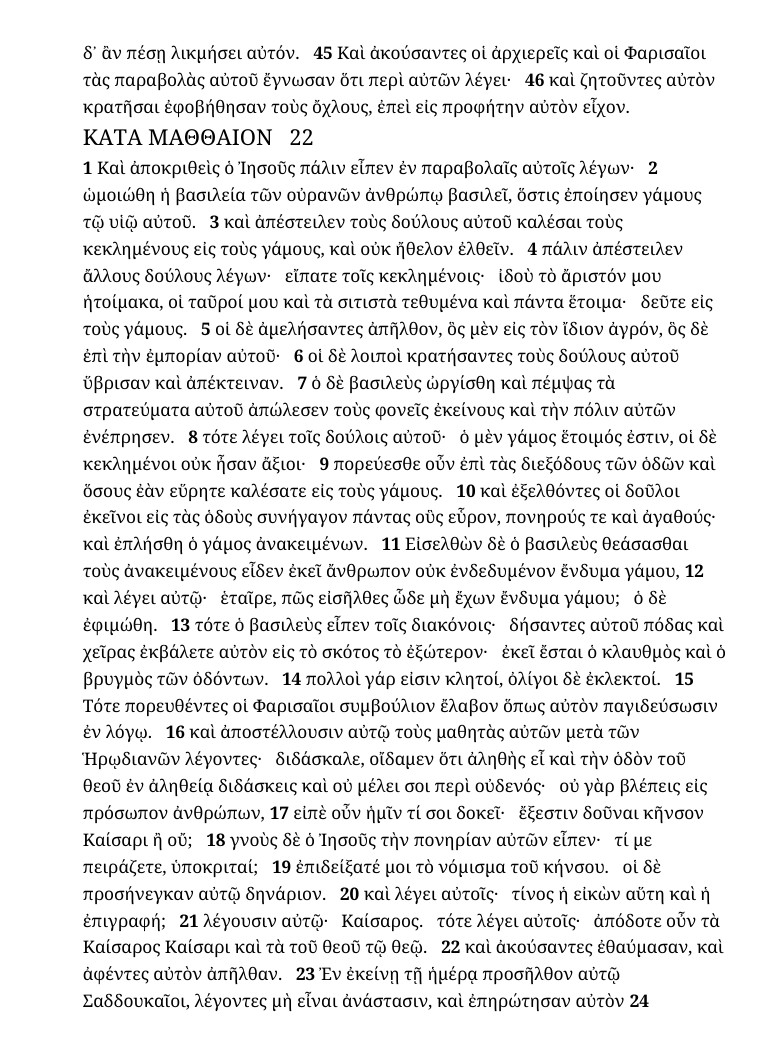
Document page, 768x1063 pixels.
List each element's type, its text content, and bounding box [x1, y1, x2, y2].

text 1 Καὶ ἀποκριθεὶς ὁ Ἰησοῦς πάλιν εἶπεν ἐν παραβολαῖς αὐτοῖς λέγων· 2 ὡμοιώθη ἡ βασιλεία τῶν οὐρανῶν ἀνθρώπῳ βασιλεῖ, ὅστις ἐποίησεν γάμους τῷ υἱῷ αὐτοῦ. 3 καὶ ἀπέστειλεν τοὺς δούλους αὐτοῦ καλέσαι τοὺς κεκλημένους εἰς τοὺς γάμους, καὶ οὐκ ἤθελον ἐλθεῖν. 4 πάλιν ἀπέστειλεν ἄλλους δούλους λέγων· εἴπατε τοῖς κεκλημένοις· ἰδοὺ τὸ ἄριστόν μου ἡτοίμακα, οἱ ταῦροί μου καὶ τὰ σιτιστὰ τεθυμένα καὶ πάντα ἕτοιμα· δεῦτε εἰς τοὺς γάμους. 5 οἱ δὲ ἀμελήσαντες ἀπῆλθον, ὃς μὲν εἰς τὸν ἴδιον ἀγρόν, ὃς δὲ ἐπὶ τὴν ἐμπορίαν αὐτοῦ· 6 οἱ δὲ λοιποὶ κρατήσαντες τοὺς δούλους αὐτοῦ ὕβρισαν καὶ ἀπέκτειναν. 7 ὁ δὲ βασιλεὺς ὠργίσθη καὶ πέμψας τὰ στρατεύματα αὐτοῦ ἀπώλεσεν τοὺς φονεῖς ἐκείνους καὶ τὴν πόλιν αὐτῶν ἐνέπρησεν. 8 τότε λέγει τοῖς δούλοις αὐτοῦ· ὁ μὲν γάμος ἕτοιμός ἐστιν, οἱ δὲ κεκλημένοι οὐκ ἦσαν ἄξιοι· 9 πορεύεσθε οὖν ἐπὶ τὰς διεξόδους τῶν ὁδῶν καὶ ὅσους ἐὰν εὕρητε καλέσατε εἰς τοὺς γάμους. 10 καὶ ἐξελθόντες οἱ δοῦλοι ἐκεῖνοι εἰς τὰς ὁδοὺς συνήγαγον πάντας οὓς εὗρον, πονηρούς τε καὶ ἀγαθούς· καὶ ἐπλήσθη ὁ γάμος ἀνακειμένων. 11 Εἰσελθὼν δὲ ὁ βασιλεὺς θεάσασθαι τοὺς ἀνακειμένους εἶδεν ἐκεῖ ἄνθρωπον οὐκ ἐνδεδυμένον ἔνδυμα γάμου, 12 καὶ λέγει αὐτῷ· ἑταῖρε, πῶς εἰσῆλθες ὧδε μὴ ἔχων ἔνδυμα γάμου; ὁ δὲ ἐφιμώθη. 13 τότε ὁ βασιλεὺς εἶπεν τοῖς διακόνοις· δήσαντες αὐτοῦ πόδας καὶ χεῖρας ἐκβάλετε αὐτὸν εἰς τὸ σκότος τὸ ἐξώτερον· ἐκεῖ ἔσται ὁ κλαυθμὸς καὶ ὁ βρυγμὸς τῶν ὀδόντων. 14 πολλοὶ γάρ εἰσιν κλητοί, ὀλίγοι δὲ ἐκλεκτοί. 15 Τότε πορευθέντες οἱ Φαρισαῖοι συμβούλιον ἔλαβον ὅπως αὐτὸν παγιδεύσωσιν ἐν λόγῳ. 16 καὶ ἀποστέλλουσιν αὐτῷ τοὺς μαθητὰς αὐτῶν μετὰ τῶν Ἡρῳδιανῶν λέγοντες· διδάσκαλε, οἴδαμεν ὅτι ἀληθὴς εἶ καὶ τὴν ὁδὸν τοῦ θεοῦ ἐν ἀληθείᾳ διδάσκεις καὶ οὐ μέλει σοι περὶ οὐδενός· οὐ γὰρ βλέπεις εἰς πρόσωπον ἀνθρώπων, 17 εἰπὲ οὖν ἡμῖν τί σοι δοκεῖ· ἔξεστιν δοῦναι κῆνσον Καίσαρι ἢ οὔ; 18 γνοὺς δὲ ὁ Ἰησοῦς τὴν πονηρίαν αὐτῶν εἶπεν· τί με πειράζετε, ὑποκριταί; 19 ἐπιδείξατέ μοι τὸ νόμισμα τοῦ κήνσου. οἱ δὲ προσήνεγκαν αὐτῷ δηνάριον. 20 καὶ λέγει αὐτοῖς· τίνος ἡ εἰκὼν αὕτη καὶ ἡ ἐπιγραφή; 21 λέγουσιν αὐτῷ· Καίσαρος. τότε λέγει αὐτοῖς· ἀπόδοτε οὖν τὰ Καίσαρος Καίσαρι καὶ τὰ τοῦ θεοῦ τῷ θεῷ. 22 καὶ ἀκούσαντες ἐθαύμασαν, καὶ ἀφέντες αὐτὸν ἀπῆλθαν. 23 Ἐν ἐκείνῃ τῇ ἡμέρᾳ προσῆλθον αὐτῷ Σαδδουκαῖοι, λέγοντες μὴ εἶναι ἀνάστασιν, καὶ ἐπηρώτησαν αὐτὸν 24 [83, 156, 726, 1013]
text δ᾽ ἂν πέσῃ λικμήσει αὐτόν. 45 Καὶ ἀκούσαντες οἱ ἀρχιερεῖς καὶ οἱ Φαρισαῖοι τὰς παραβολὰς αὐτοῦ ἔγνωσαν ὅτι περὶ αὐτῶν λέγει· 46 καὶ ζητοῦντες αὐτὸν κρατῆσαι ἐφοβήθησαν τοὺς ὄχλους, ἐπεὶ εἰς προφήτην αὐτὸν εἶχον. [83, 41, 726, 118]
text ΚΑΤΑ ΜΑΘΘΑΙΟΝ 22 [83, 122, 726, 152]
